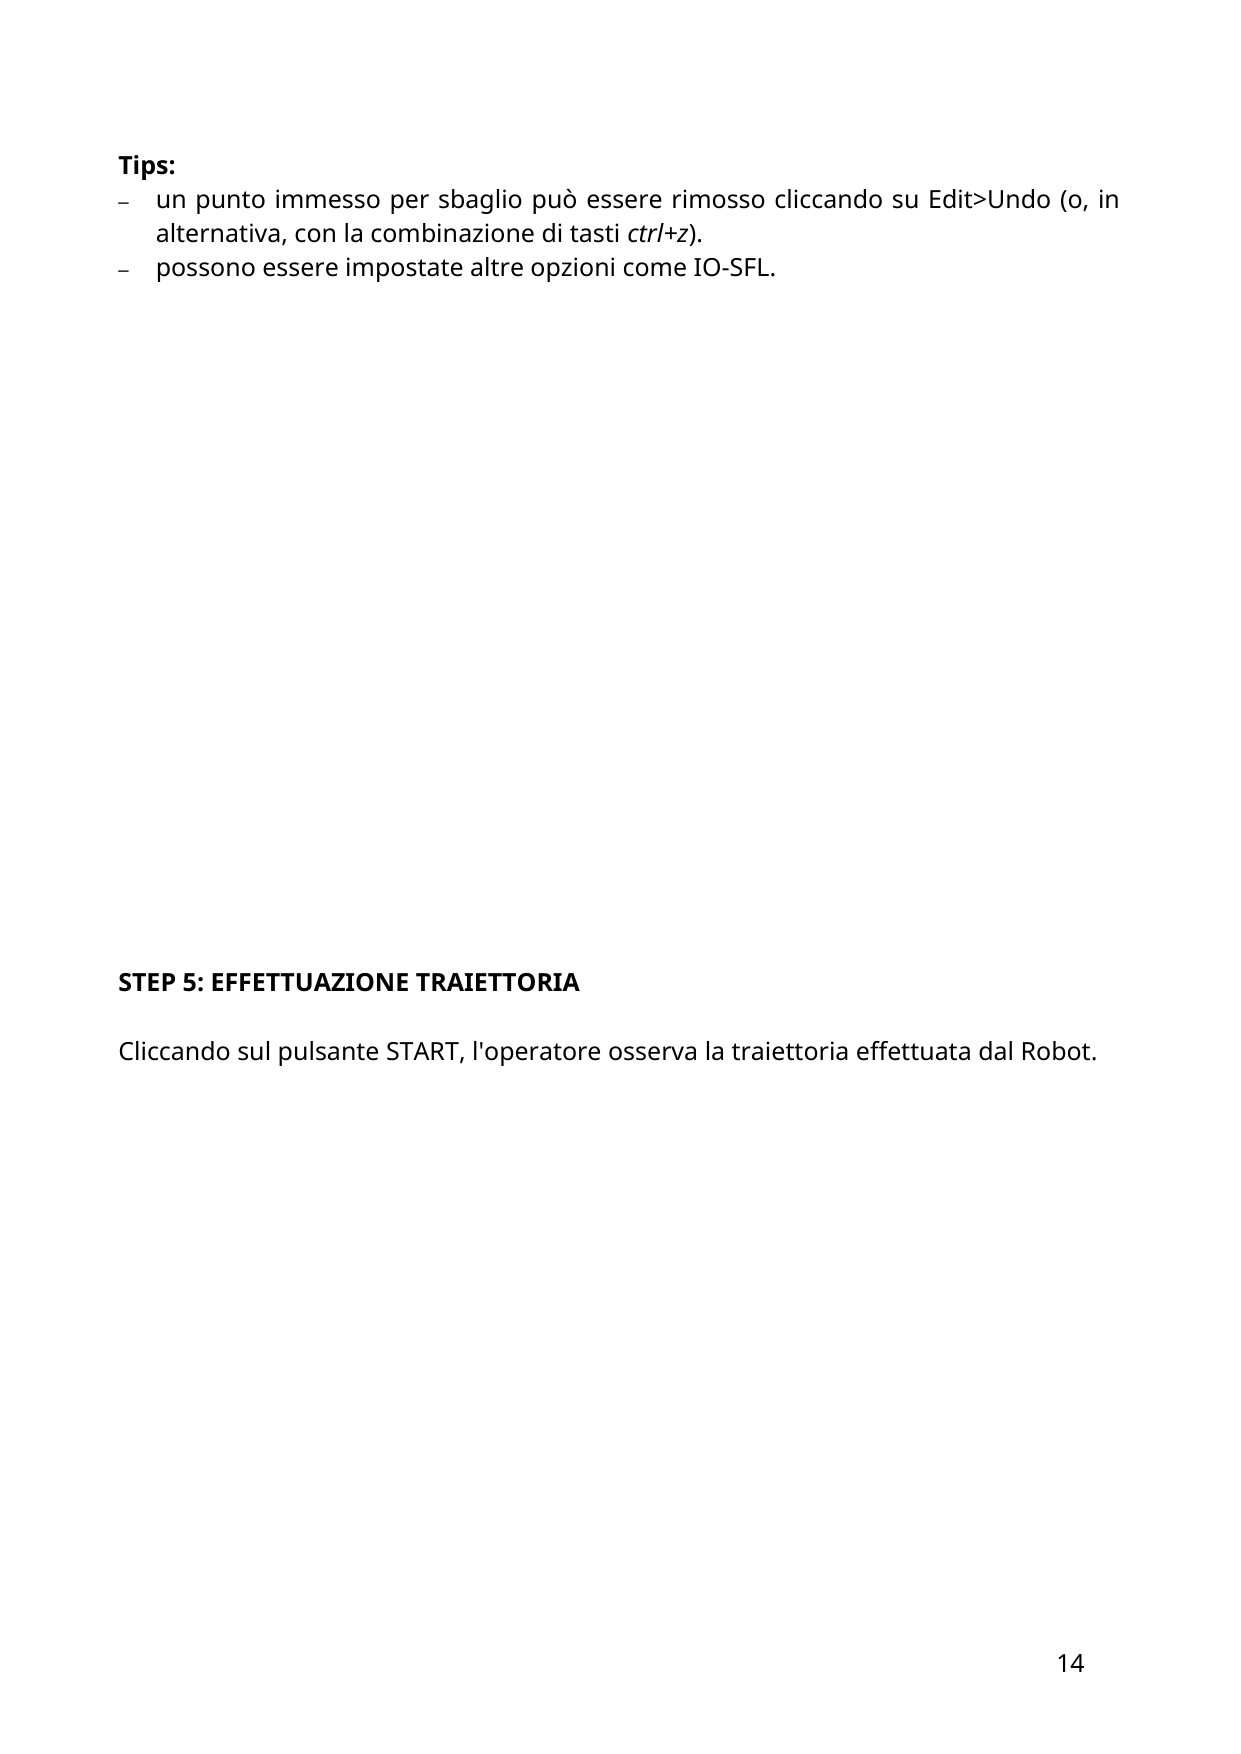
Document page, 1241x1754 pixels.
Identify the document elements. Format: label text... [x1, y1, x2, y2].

text STEP 5: EFFETTUAZIONE TRAIETTORIA [118, 965, 1122, 999]
text Cliccando sul pulsante START, l'operatore osserva la traiettoria effettuata dal Robot. [118, 1033, 1122, 1067]
list possono essere impostate altre opzioni come IO-SFL. [118, 250, 1122, 284]
text Tips: [118, 148, 1122, 182]
list un punto immesso per sbaglio può essere rimosso cliccando su Edit>Undo (o, in alternativa, con la combinazione di tasti ctrl+z). [118, 182, 1122, 250]
